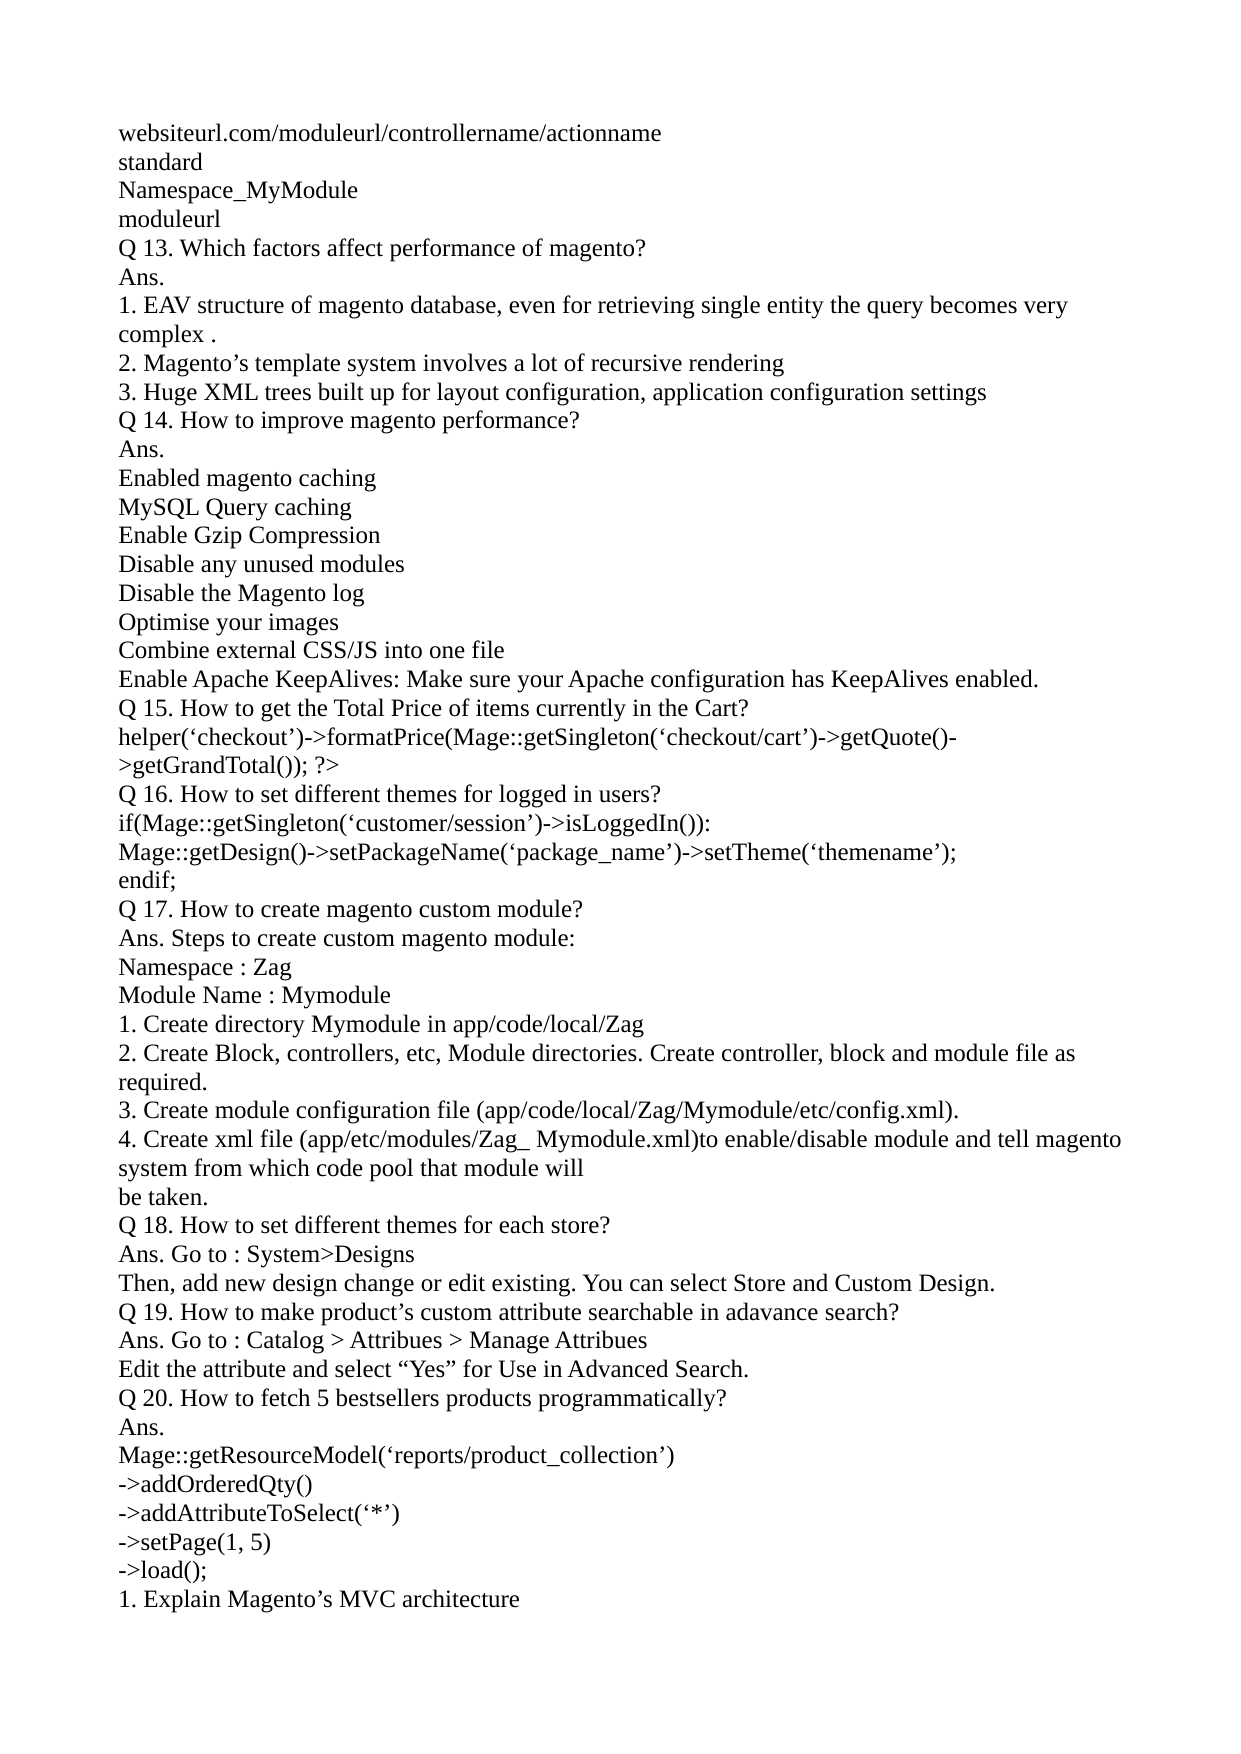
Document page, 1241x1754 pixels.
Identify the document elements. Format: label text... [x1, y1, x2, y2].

text 2. Magento’s template system involves a lot of recursive rendering [118, 348, 1122, 377]
text ->addOrderedQty() [118, 1469, 1122, 1498]
text Edit the attribute and select “Yes” for Use in Advanced Search. [118, 1354, 1122, 1383]
text Q 13. Which factors affect performance of magento? [118, 233, 1122, 262]
text Enable Apache KeepAlives: Make sure your Apache configuration has KeepAlives enabled. [118, 664, 1122, 693]
text ->setPage(1, 5) [118, 1527, 1122, 1556]
text 3. Huge XML trees built up for layout configuration, application configuration settings [118, 377, 1122, 406]
text endif; [118, 866, 1122, 894]
text Q 20. How to fetch 5 bestsellers products programmatically? [118, 1383, 1122, 1412]
text Enable Gzip Compression [118, 521, 1122, 549]
text 3. Create module configuration file (app/code/local/Zag/Mymodule/etc/config.xml). [118, 1096, 1122, 1124]
text Ans. [118, 1412, 1122, 1441]
text Ans. Steps to create custom magento module: [118, 923, 1122, 952]
text Q 17. How to create magento custom module? [118, 894, 1122, 923]
text Ans. Go to : System>Designs [118, 1239, 1122, 1268]
text Module Name : Mymodule [118, 981, 1122, 1009]
text if(Mage::getSingleton(‘customer/session’)->isLoggedIn()): [118, 808, 1122, 837]
text Namespace : Zag [118, 952, 1122, 981]
text Q 15. How to get the Total Price of items currently in the Cart? [118, 693, 1122, 722]
text Q 16. How to set different themes for logged in users? [118, 779, 1122, 808]
text Disable any unused modules [118, 549, 1122, 578]
text ->load(); [118, 1556, 1122, 1584]
text Optimise your images [118, 607, 1122, 636]
text websiteurl.com/moduleurl/controllername/actionname [118, 118, 1122, 147]
text ->addAttributeToSelect(‘*’) [118, 1498, 1122, 1527]
text 4. Create xml file (app/etc/modules/Zag_ Mymodule.xml)to enable/disable module and tell magento system from which code pool that module will [118, 1124, 1122, 1182]
text MySQL Query caching [118, 492, 1122, 521]
text 1. Explain Magento’s MVC architecture [118, 1584, 1122, 1613]
text Mage::getResourceModel(‘reports/product_collection’) [118, 1441, 1122, 1469]
text 1. Create directory Mymodule in app/code/local/Zag [118, 1009, 1122, 1038]
text Disable the Magento log [118, 578, 1122, 607]
text Then, add new design change or edit existing. You can select Store and Custom Design. [118, 1268, 1122, 1297]
text 1. EAV structure of magento database, even for retrieving single entity the query becomes very complex . [118, 291, 1122, 348]
text Q 14. How to improve magento performance? [118, 406, 1122, 434]
text 2. Create Block, controllers, etc, Module directories. Create controller, block and module file as required. [118, 1038, 1122, 1096]
text Combine external CSS/JS into one file [118, 636, 1122, 664]
text Ans. [118, 262, 1122, 291]
text Q 19. How to make product’s custom attribute searchable in adavance search? [118, 1297, 1122, 1326]
text be taken. [118, 1182, 1122, 1211]
text moduleurl [118, 204, 1122, 233]
text standard [118, 147, 1122, 176]
text Namespace_MyModule [118, 176, 1122, 204]
text Ans. Go to : Catalog > Attribues > Manage Attribues [118, 1326, 1122, 1354]
text Q 18. How to set different themes for each store? [118, 1211, 1122, 1239]
text Ans. [118, 434, 1122, 463]
text Mage::getDesign()->setPackageName(‘package_name’)->setTheme(‘themename’); [118, 837, 1122, 866]
text helper(‘checkout’)->formatPrice(Mage::getSingleton(‘checkout/cart’)->getQuote()->getGrandTotal()); ?> [118, 722, 1122, 779]
text Enabled magento caching [118, 463, 1122, 492]
